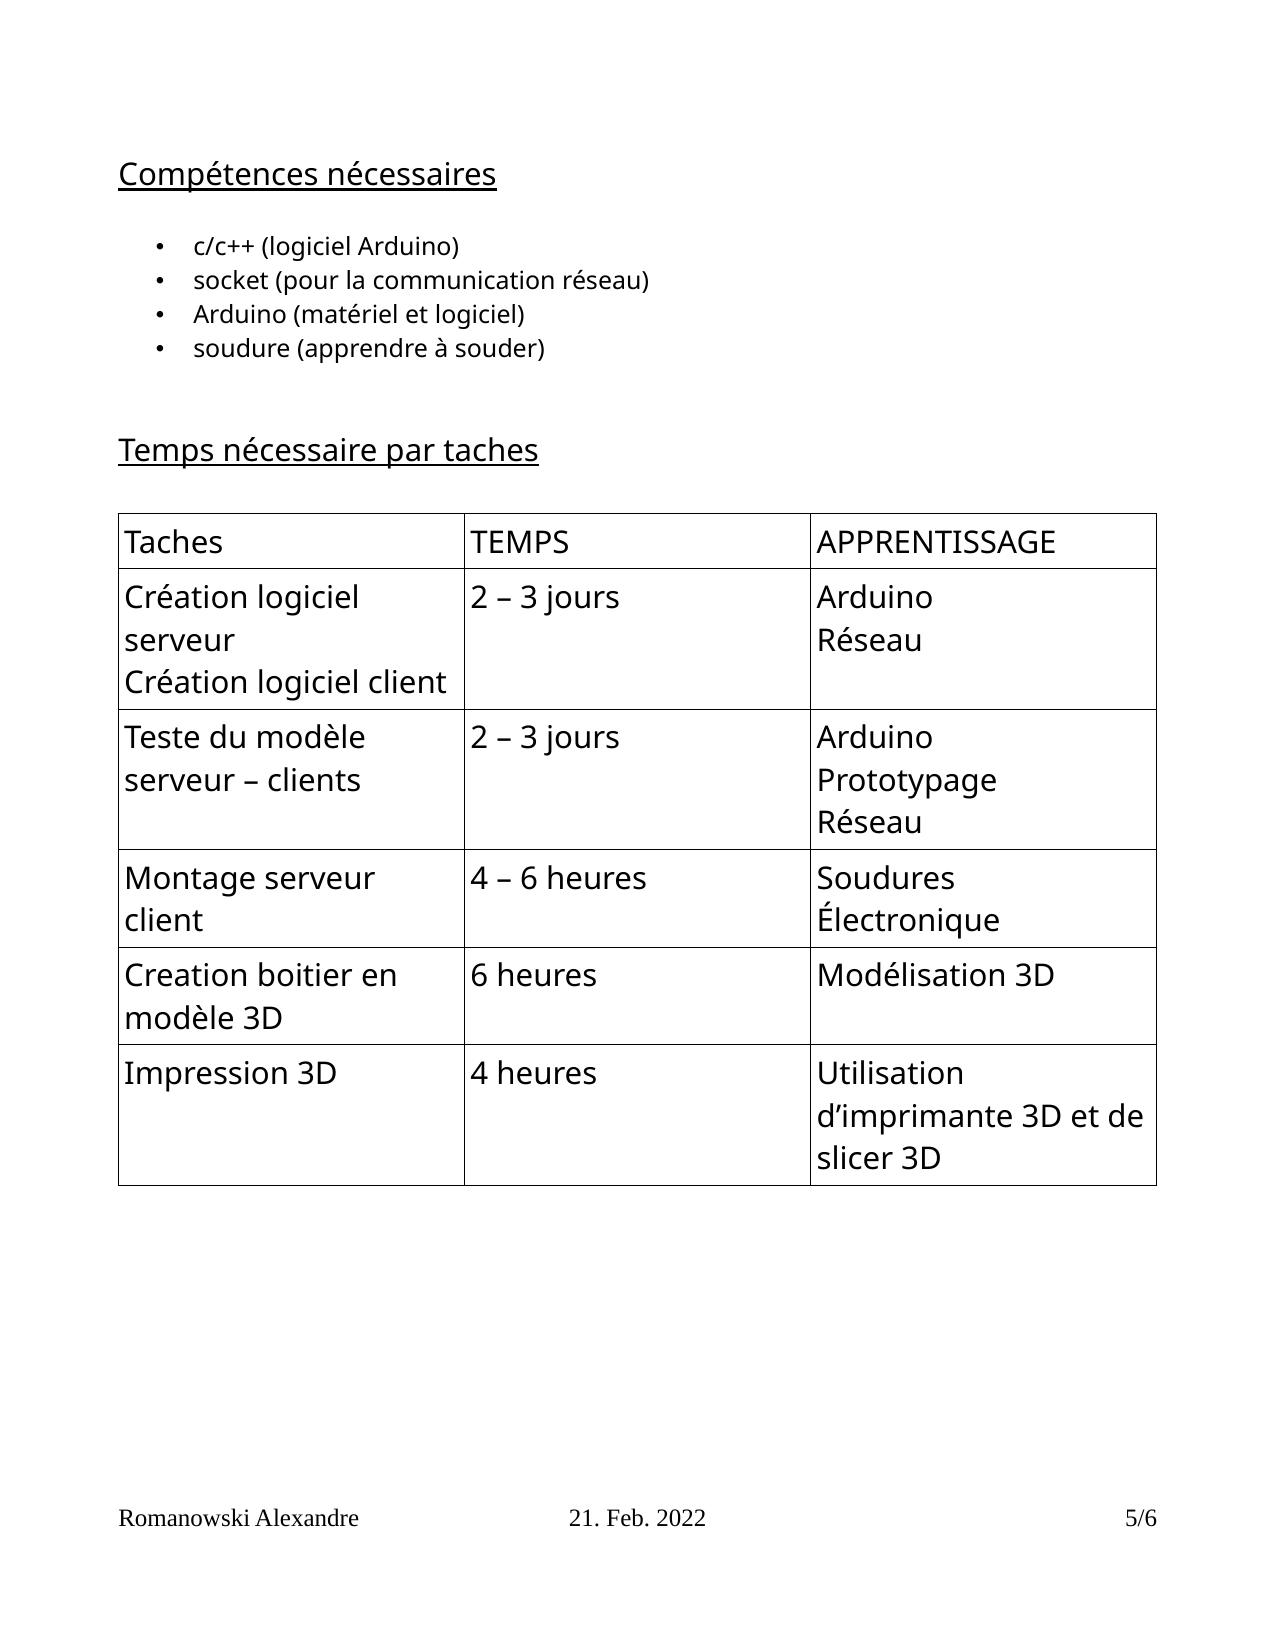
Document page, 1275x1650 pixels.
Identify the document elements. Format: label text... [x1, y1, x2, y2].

table_cell 2 – 3 jours [465, 569, 810, 708]
table_cell Creation boitier en modèle 3D [119, 948, 464, 1044]
text Compétences nécessaires [118, 152, 1157, 195]
table_cell 4 – 6 heures [465, 850, 810, 947]
list c/c++ (logiciel Arduino) [156, 229, 1157, 263]
table_cell Modélisation 3D [811, 948, 1156, 1044]
list Arduino (matériel et logiciel) [156, 297, 1157, 331]
table_cell Impression 3D [119, 1045, 464, 1184]
table_cell 2 – 3 jours [465, 710, 810, 849]
table_header Taches [119, 514, 464, 568]
table_cell Utilisation d’imprimante 3D et de slicer 3D [811, 1045, 1156, 1184]
table_cell Création logiciel serveur Création logiciel client [119, 569, 464, 708]
table_cell Soudures Électronique [811, 850, 1156, 947]
table_cell Montage serveur client [119, 850, 464, 947]
table_header APPRENTISSAGE [811, 514, 1156, 568]
table_header TEMPS [465, 514, 810, 568]
table_cell Teste du modèle serveur – clients [119, 710, 464, 849]
text Temps nécessaire par taches [118, 428, 1157, 471]
list soudure (apprendre à souder) [156, 331, 1157, 365]
table_cell 6 heures [465, 948, 810, 1044]
table_cell Arduino Prototypage Réseau [811, 710, 1156, 849]
table_cell Arduino Réseau [811, 569, 1156, 708]
table_cell 4 heures [465, 1045, 810, 1184]
list socket (pour la communication réseau) [156, 263, 1157, 297]
